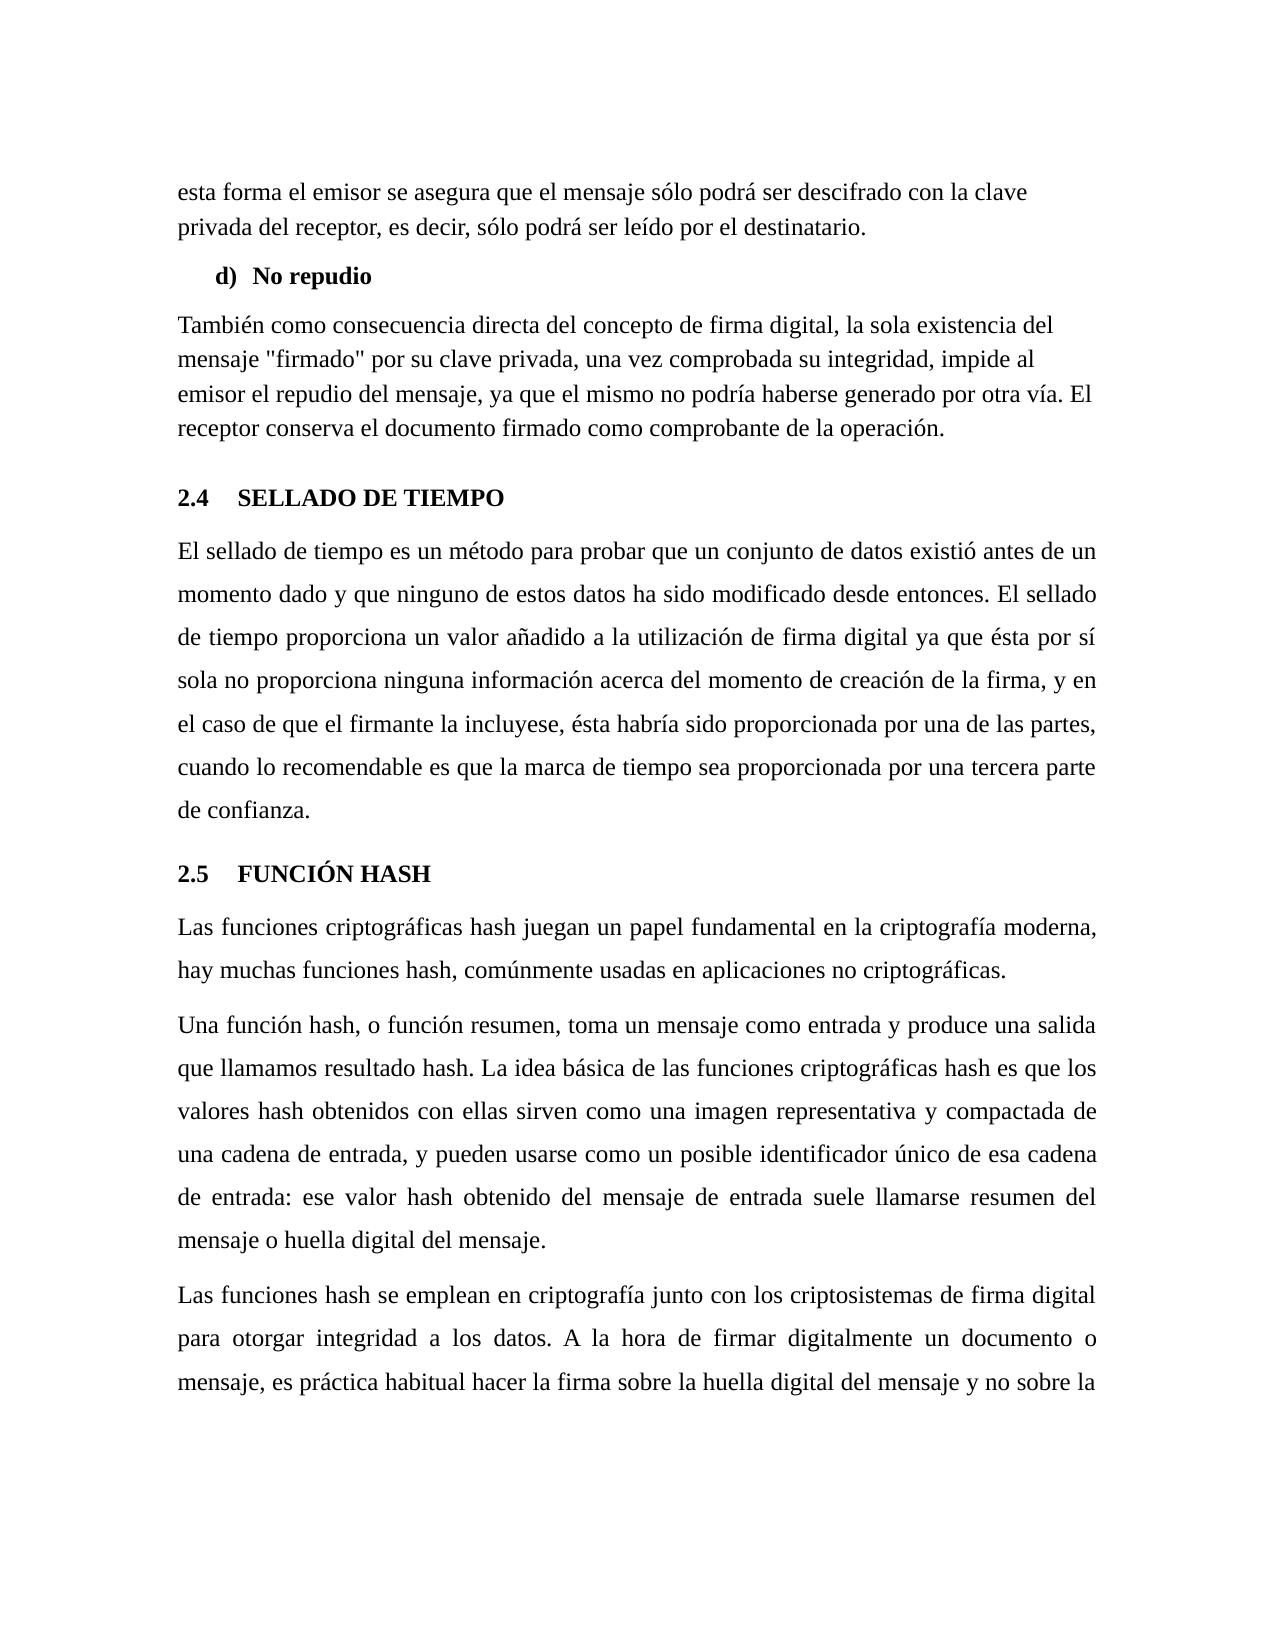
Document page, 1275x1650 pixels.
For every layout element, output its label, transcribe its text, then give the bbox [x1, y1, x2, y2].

subtitle FUNCIÓN HASH [177, 859, 1098, 888]
list No repudio [215, 261, 1098, 289]
text Una función hash, o función resumen, toma un mensaje como entrada y produce una salida que llamamos resultado hash. La idea básica de las funciones criptográficas hash es que los valores hash obtenidos con ellas sirven como una imagen representativa y compactada de una cadena de entrada, y pueden usarse como un posible identificador único de esa cadena de entrada: ese valor hash obtenido del mensaje de entrada suele llamarse resumen del mensaje o huella digital del mensaje. [177, 1010, 1098, 1254]
subtitle SELLADO DE TIEMPO [177, 483, 1098, 512]
text El sellado de tiempo es un método para probar que un conjunto de datos existió antes de un momento dado y que ninguno de estos datos ha sido modificado desde entonces. El sellado de tiempo proporciona un valor añadido a la utilización de firma digital ya que ésta por sí sola no proporciona ninguna información acerca del momento de creación de la firma, y en el caso de que el firmante la incluyese, ésta habría sido proporcionada por una de las partes, cuando lo recomendable es que la marca de tiempo sea proporcionada por una tercera parte de confianza. [177, 536, 1098, 824]
text Las funciones criptográficas hash juegan un papel fundamental en la criptografía moderna, hay muchas funciones hash, comúnmente usadas en aplicaciones no criptográficas. [177, 912, 1098, 984]
text Las funciones hash se emplean en criptografía junto con los criptosistemas de firma digital para otorgar integridad a los datos. A la hora de firmar digitalmente un documento o mensaje, es práctica habitual hacer la firma sobre la huella digital del mensaje y no sobre la [177, 1280, 1098, 1395]
text También como consecuencia directa del concepto de firma digital, la sola existencia del mensaje "firmado" por su clave privada, una vez comprobada su integridad, impide al emisor el repudio del mensaje, ya que el mismo no podría haberse generado por otra vía. El receptor conserva el documento firmado como comprobante de la operación. [177, 310, 1098, 442]
text esta forma el emisor se asegura que el mensaje sólo podrá ser descifrado con la clave privada del receptor, es decir, sólo podrá ser leído por el destinatario. [177, 177, 1098, 240]
